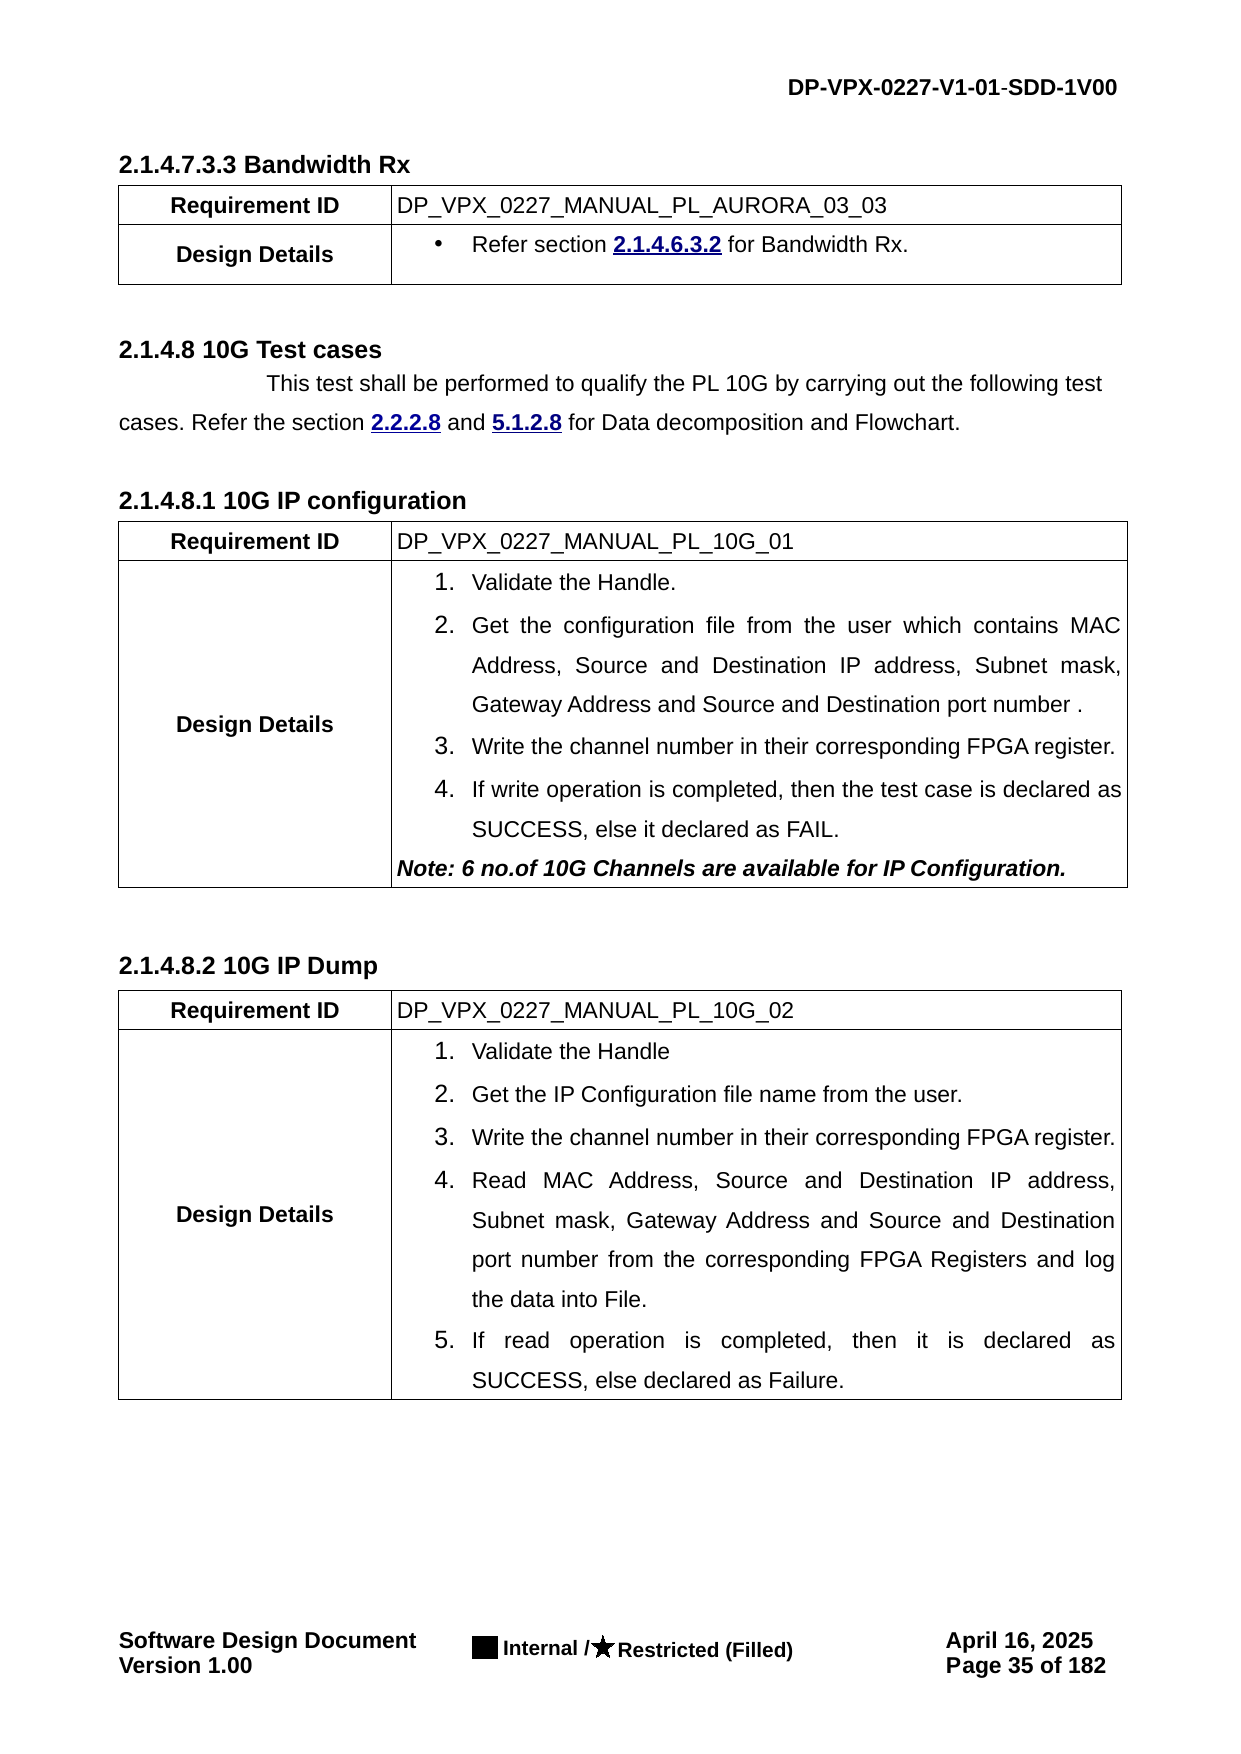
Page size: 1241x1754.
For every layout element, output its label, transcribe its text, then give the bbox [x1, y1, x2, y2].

table_header DP_VPX_0227_MANUAL_PL_AURORA_03_03 [392, 186, 1121, 224]
table_cell Design Details [119, 561, 391, 887]
table_header Requirement ID [119, 522, 391, 560]
table_header Requirement ID [119, 186, 391, 224]
table_cell Refer section 2.1.4.6.3.2 for Bandwidth Rx. [392, 225, 1121, 284]
table_cell Validate the Handle Get the IP Configuration file name from the user. Write the channel number in their corresponding FPGA register. Read MAC Address, Source and Destination IP address, Subnet mask, Gateway Address and Source and Destination port number from the corresponding FPGA Registers and log the data into File. If read operation is completed, then it is declared as SUCCESS, else declared as Failure. [392, 1030, 1121, 1399]
table_cell Design Details [119, 1030, 391, 1399]
text This test shall be performed to qualify the PL 10G by carrying out the following test cases. Refer the section 2.2.2.8 and 5.1.2.8 for Data decomposition and Flowchart. [118, 370, 1122, 436]
table_header Requirement ID [119, 991, 391, 1029]
subtitle Bandwidth Rx [118, 150, 1122, 179]
table_cell Design Details [119, 225, 391, 284]
table_cell Validate the Handle. Get the configuration file from the user which contains MAC Address, Source and Destination IP address, Subnet mask, Gateway Address and Source and Destination port number . Write the channel number in their corresponding FPGA register. If write operation is completed, then the test case is declared as SUCCESS, else it declared as FAIL. Note: 6 no.of 10G Channels are available for IP Configuration. [392, 561, 1127, 887]
subtitle 10G IP configuration [118, 486, 1122, 515]
subtitle 10G Test cases [118, 335, 1122, 363]
table_header DP_VPX_0227_MANUAL_PL_10G_01 [392, 522, 1127, 560]
table_header DP_VPX_0227_MANUAL_PL_10G_02 [392, 991, 1121, 1029]
subtitle 10G IP Dump [118, 951, 1122, 979]
